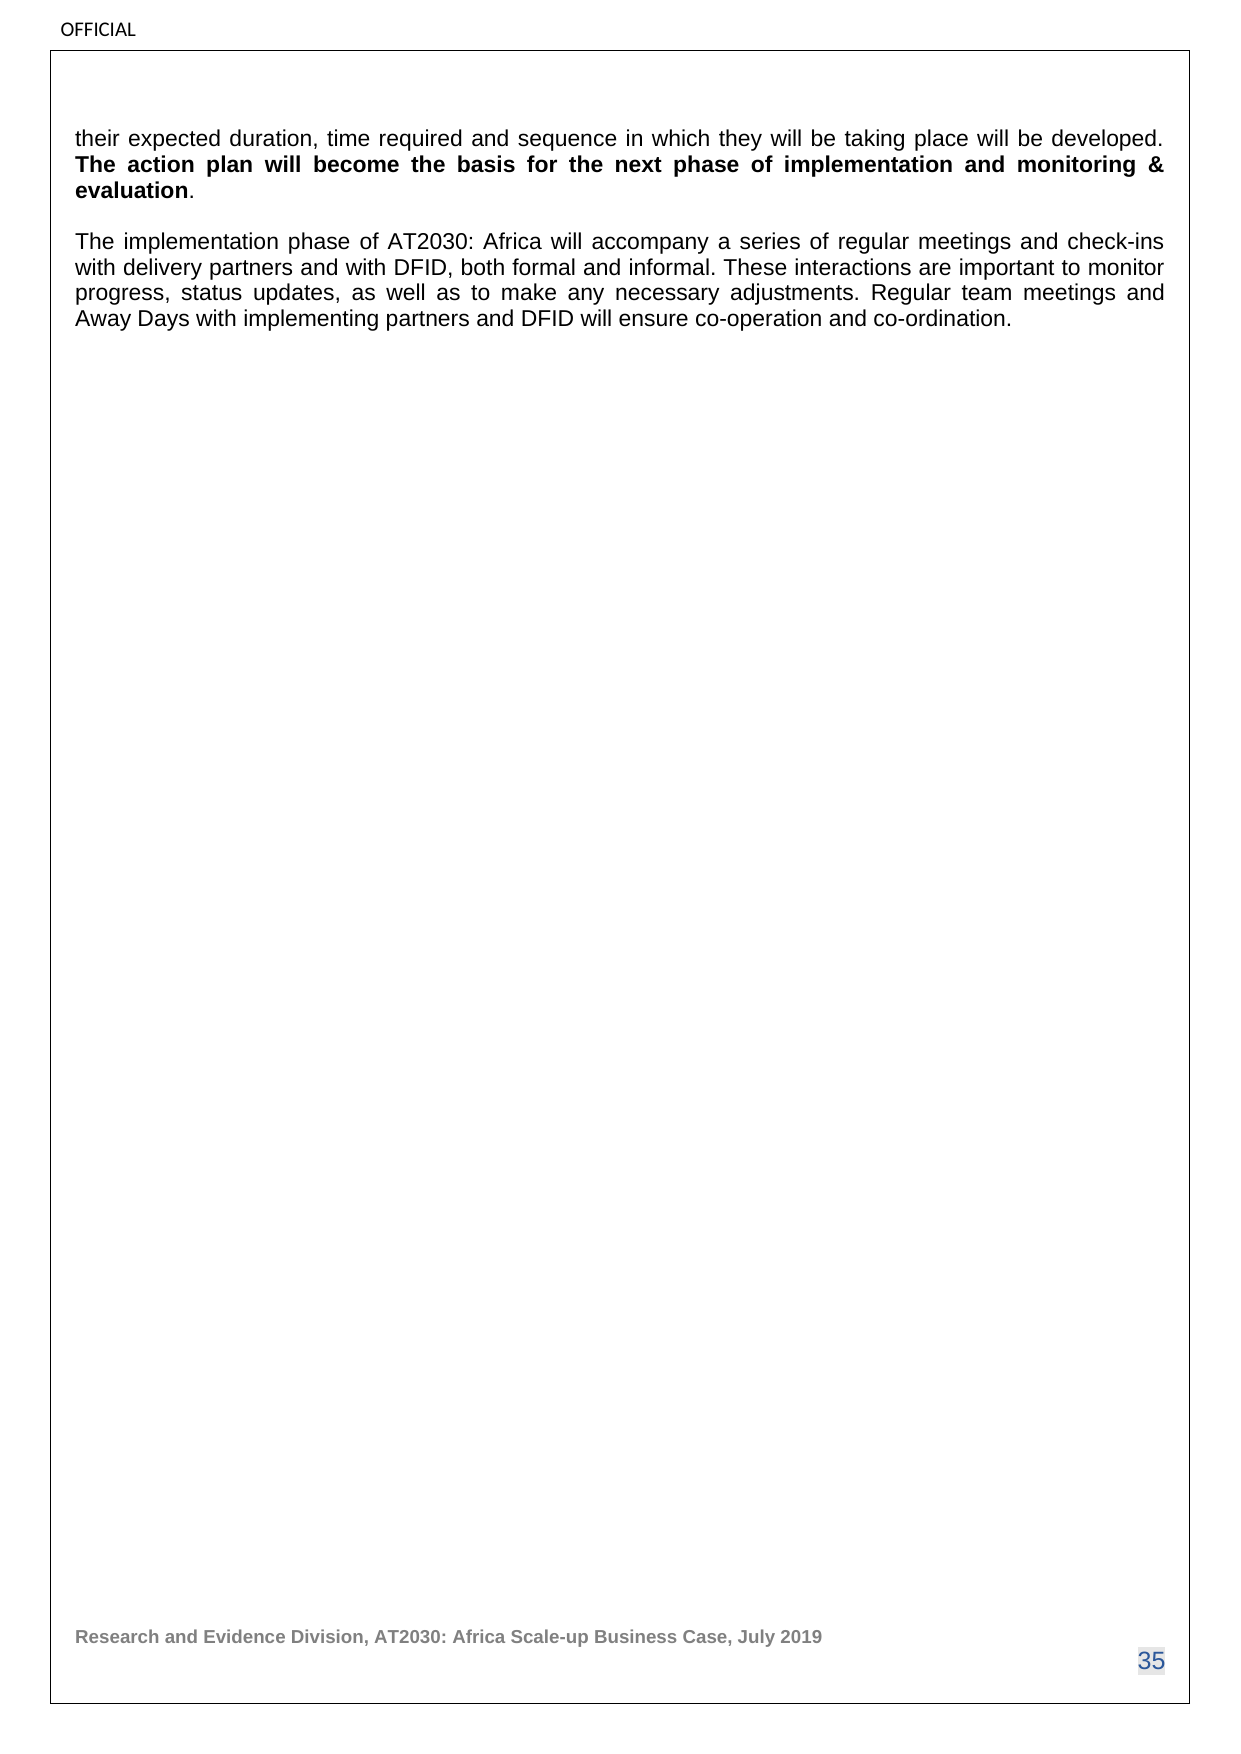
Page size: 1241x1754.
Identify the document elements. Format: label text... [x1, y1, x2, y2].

text their expected duration, time required and sequence in which they will be taking place will be developed. The action plan will become the basis for the next phase of implementation and monitoring & evaluation. [75, 126, 1165, 203]
text The implementation phase of AT2030: Africa will accompany a series of regular meetings and check-ins with delivery partners and with DFID, both formal and informal. These interactions are important to monitor progress, status updates, as well as to make any necessary adjustments. Regular team meetings and Away Days with implementing partners and DFID will ensure co-operation and co-ordination. [75, 228, 1165, 331]
